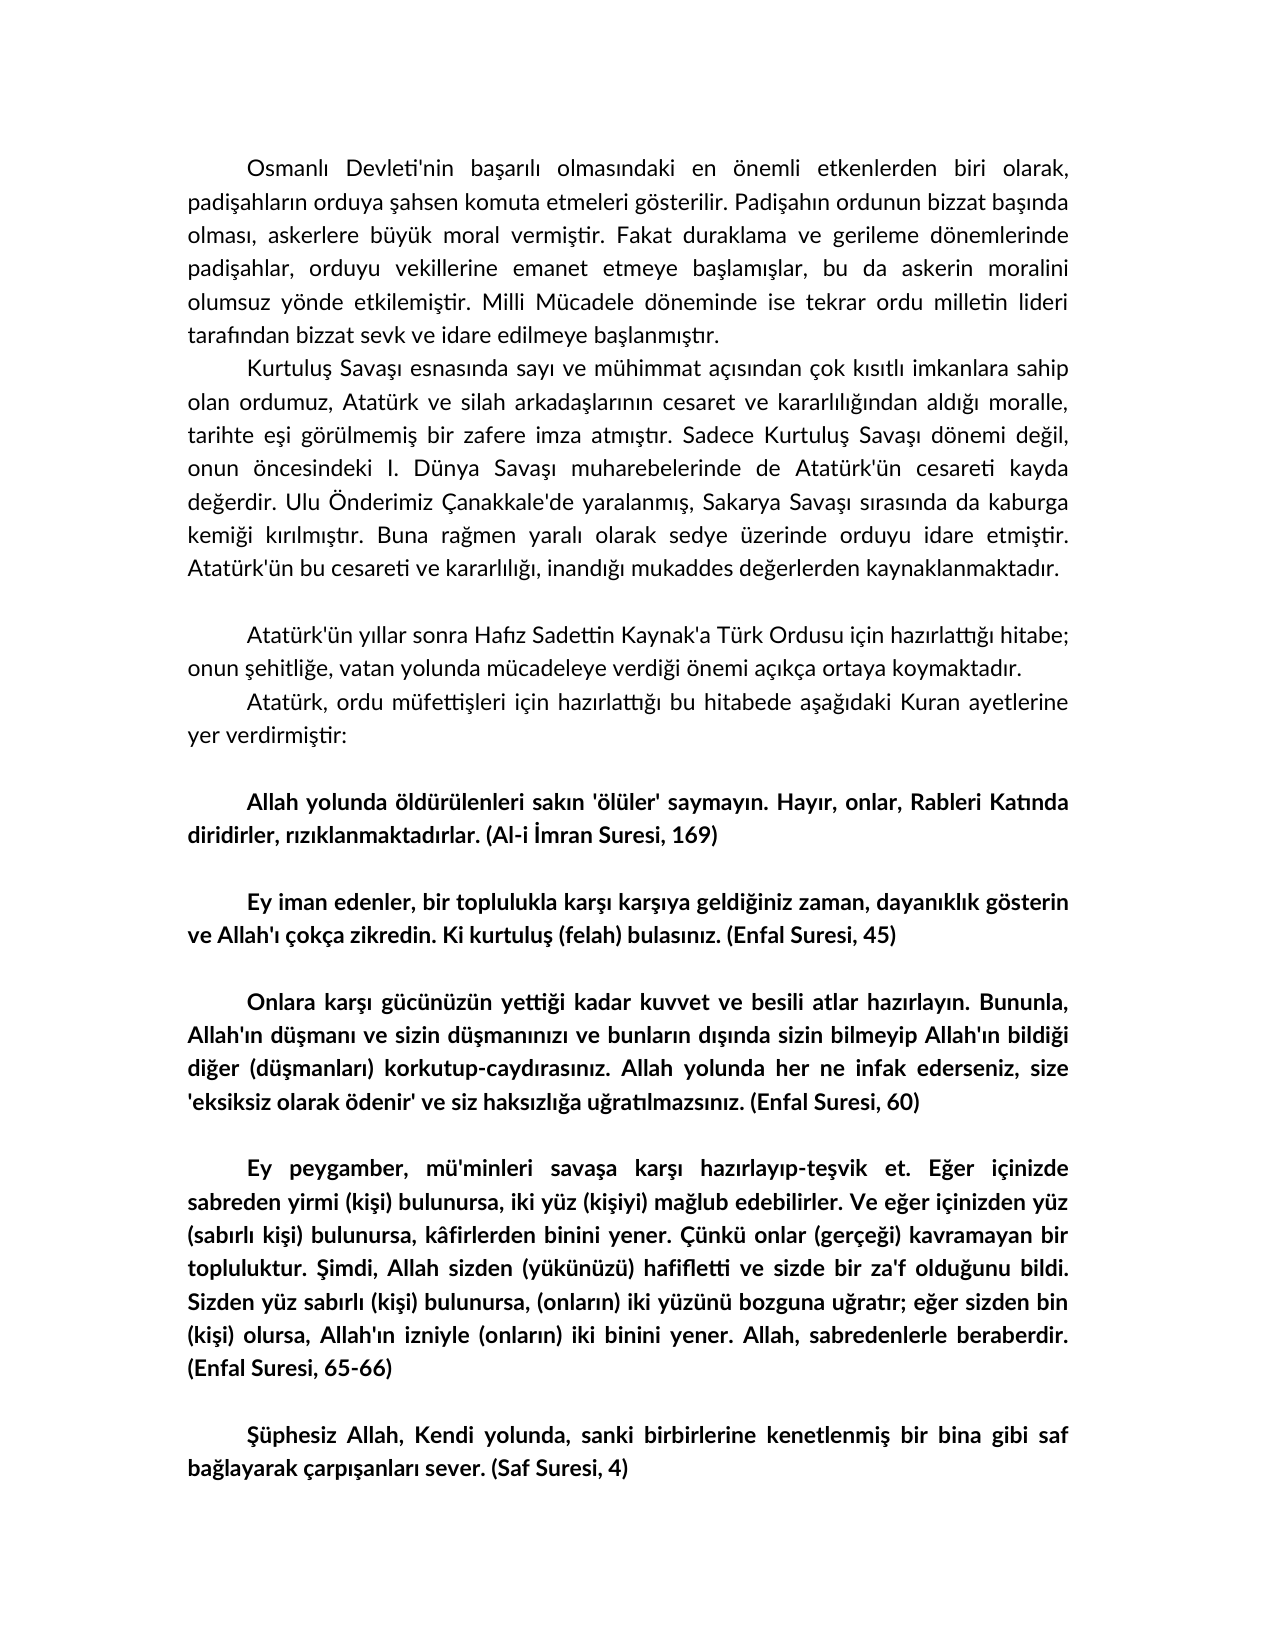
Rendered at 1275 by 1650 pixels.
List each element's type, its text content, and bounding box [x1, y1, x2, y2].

text Atatürk'ün yıllar sonra Hafız Sadettin Kaynak'a Türk Ordusu için hazırlattığı hitabe; onun şehitliğe, vatan yolunda mücadeleye verdiği önemi açıkça ortaya koymaktadır. [187, 617, 1070, 683]
text Osmanlı Devleti'nin başarılı olmasındaki en önemli etkenlerden biri olarak, padişahların orduya şahsen komuta etmeleri gösterilir. Padişahın ordunun bizzat başında olması, askerlere büyük moral vermiştir. Fakat duraklama ve gerileme dönemlerinde padişahlar, orduyu vekillerine emanet etmeye başlamışlar, bu da askerin moralini olumsuz yönde etkilemiştir. Milli Mücadele döneminde ise tekrar ordu milletin lideri tarafından bizzat sevk ve idare edilmeye başlanmıştır. [187, 150, 1070, 350]
text Kurtuluş Savaşı esnasında sayı ve mühimmat açısından çok kısıtlı imkanlara sahip olan ordumuz, Atatürk ve silah arkadaşlarının cesaret ve kararlılığından aldığı moralle, tarihte eşi görülmemiş bir zafere imza atmıştır. Sadece Kurtuluş Savaşı dönemi değil, onun öncesindeki I. Dünya Savaşı muharebelerinde de Atatürk'ün cesareti kayda değerdir. Ulu Önderimiz Çanakkale'de yaralanmış, Sakarya Savaşı sırasında da kaburga kemiği kırılmıştır. Buna rağmen yaralı olarak sedye üzerinde orduyu idare etmiştir. Atatürk'ün bu cesareti ve kararlılığı, inandığı mukaddes değerlerden kaynaklanmaktadır. [187, 350, 1070, 583]
text Ey peygamber, mü'minleri savaşa karşı hazırlayıp-teşvik et. Eğer içinizde sabreden yirmi (kişi) bulunursa, iki yüz (kişiyi) mağlub edebilirler. Ve eğer içinizden yüz (sabırlı kişi) bulunursa, kâfirlerden binini yener. Çünkü onlar (gerçeği) kavramayan bir topluluktur. Şimdi, Allah sizden (yükünüzü) hafifletti ve sizde bir za'f olduğunu bildi. Sizden yüz sabırlı (kişi) bulunursa, (onların) iki yüzünü bozguna uğratır; eğer sizden bin (kişi) olursa, Allah'ın izniyle (onların) iki binini yener. Allah, sabredenlerle beraberdir. (Enfal Suresi, 65-66) [187, 1150, 1070, 1383]
text Atatürk, ordu müfettişleri için hazırlattığı bu hitabede aşağıdaki Kuran ayetlerine yer verdirmiştir: [187, 683, 1070, 750]
text Onlara karşı gücünüzün yettiği kadar kuvvet ve besili atlar hazırlayın. Bununla, Allah'ın düşmanı ve sizin düşmanınızı ve bunların dışında sizin bilmeyip Allah'ın bildiği diğer (düşmanları) korkutup-caydırasınız. Allah yolunda her ne infak ederseniz, size 'eksiksiz olarak ödenir' ve siz haksızlığa uğratılmazsınız. (Enfal Suresi, 60) [187, 983, 1070, 1117]
text Ey iman edenler, bir toplulukla karşı karşıya geldiğiniz zaman, dayanıklık gösterin ve Allah'ı çokça zikredin. Ki kurtuluş (felah) bulasınız. (Enfal Suresi, 45) [187, 883, 1070, 950]
text Şüphesiz Allah, Kendi yolunda, sanki birbirlerine kenetlenmiş bir bina gibi saf bağlayarak çarpışanları sever. (Saf Suresi, 4) [187, 1417, 1070, 1483]
text Allah yolunda öldürülenleri sakın 'ölüler' saymayın. Hayır, onlar, Rableri Katında diridirler, rızıklanmaktadırlar. (Al-i İmran Suresi, 169) [187, 783, 1070, 850]
